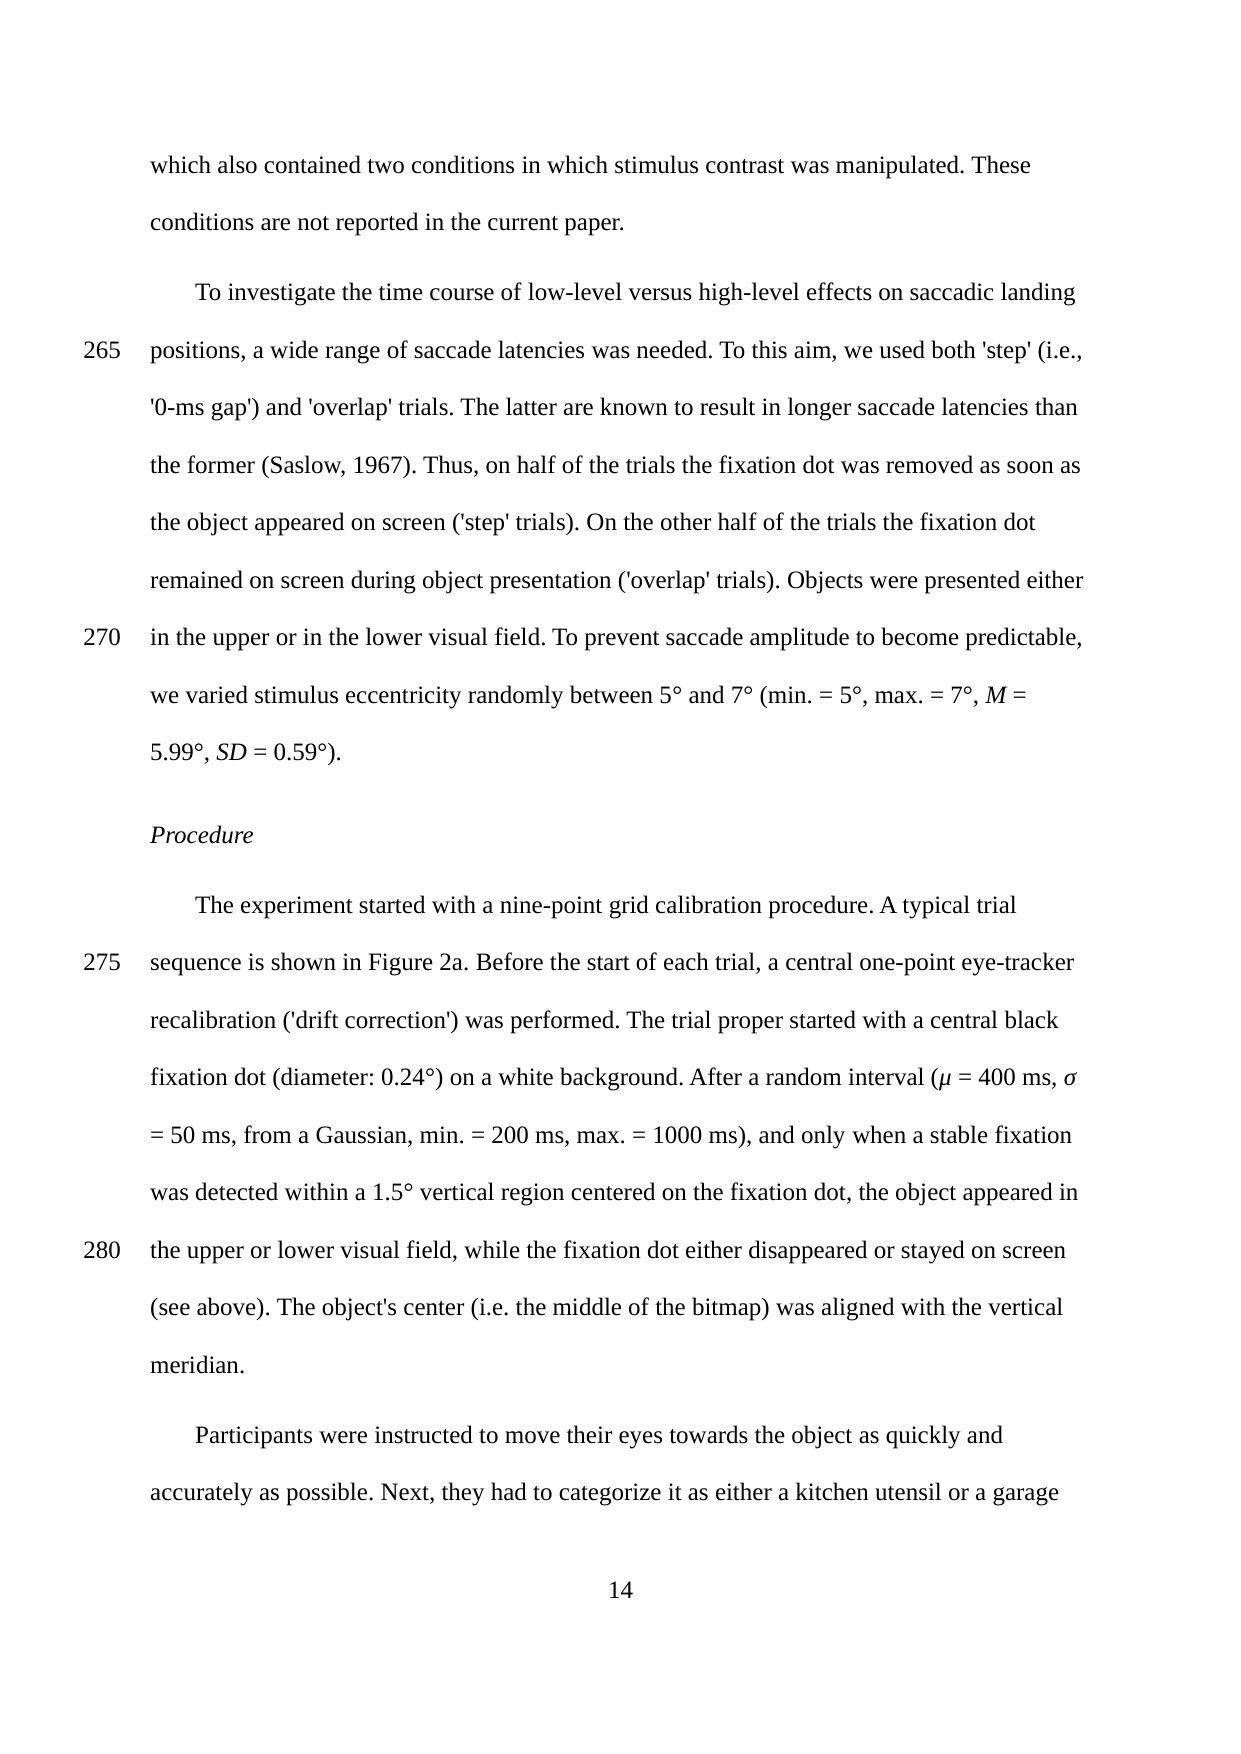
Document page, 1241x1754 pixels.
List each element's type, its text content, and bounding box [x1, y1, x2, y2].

text To investigate the time course of low-level versus high-level effects on saccadic landing positions, a wide range of saccade latencies was needed. To this aim, we used both 'step' (i.e., '0-ms gap') and 'overlap' trials. The latter are known to result in longer saccade latencies than the former (Saslow, 1967). Thus, on half of the trials the fixation dot was removed as soon as the object appeared on screen ('step' trials). On the other half of the trials the fixation dot remained on screen during object presentation ('overlap' trials). Objects were presented either in the upper or in the lower visual field. To prevent saccade amplitude to become predictable, we varied stimulus eccentricity randomly between 5° and 7° (min. = 5°, max. = 7°, M = 5.99°, SD = 0.59°). [150, 277, 1091, 766]
text The experiment started with a nine-point grid calibration procedure. A typical trial sequence is shown in Figure 2a. Before the start of each trial, a central one-point eye-tracker recalibration ('drift correction') was performed. The trial proper started with a central black fixation dot (diameter: 0.24°) on a white background. After a random interval (μ = 400 ms, σ = 50 ms, from a Gaussian, min. = 200 ms, max. = 1000 ms), and only when a stable fixation was detected within a 1.5° vertical region centered on the fixation dot, the object appeared in the upper or lower visual field, while the fixation dot either disappeared or stayed on screen (see above). The object's center (i.e. the middle of the bitmap) was aligned with the vertical meridian. [150, 890, 1091, 1379]
text Participants were instructed to move their eyes towards the object as quickly and accurately as possible. Next, they had to categorize it as either a kitchen utensil or a garage [150, 1420, 1091, 1506]
subtitle Procedure [150, 820, 1091, 849]
text which also contained two conditions in which stimulus contrast was manipulated. These conditions are not reported in the current paper. [150, 150, 1091, 236]
